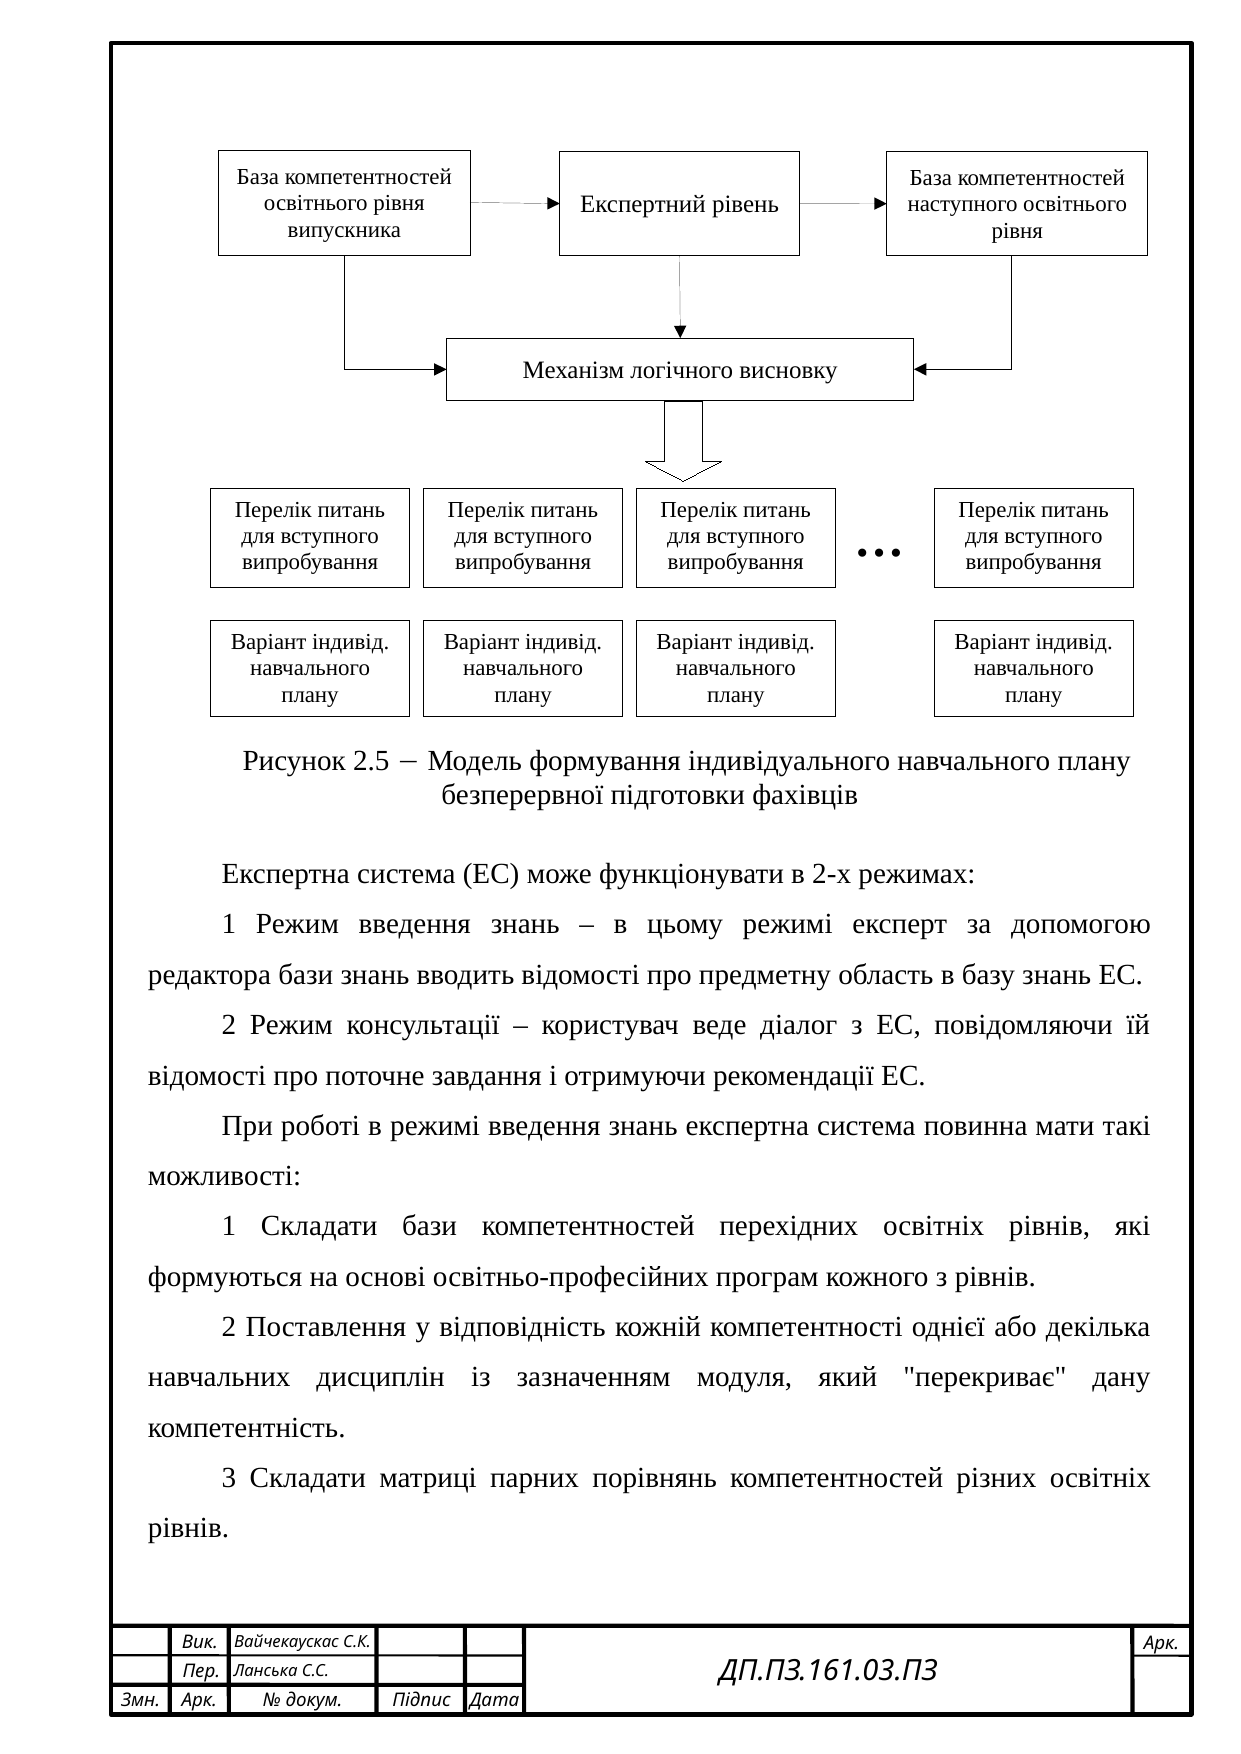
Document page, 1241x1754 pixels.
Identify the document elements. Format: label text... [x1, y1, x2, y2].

text При роботі в режимі введення знань експертна система повинна мати такі можливості: [148, 1108, 1152, 1192]
text 1 Складати бази компетентностей перехідних освітніх рівнів, які формуються на основі освітньо-професійних програм кожного з рівнів. [148, 1208, 1152, 1292]
text 1 Режим введення знань – в цьому режимі експерт за допомогою редактора бази знань вводить відомості про предметну область в базу знань ЕС. [148, 907, 1152, 991]
text Експертна система (ЕС) може функціонувати в 2-х режимах: [148, 856, 1152, 890]
text Рисунок 2.5 − Модель формування індивідуального навчального плану безперервної підготовки фахівців [148, 743, 1152, 810]
text 3 Складати матриці парних порівнянь компетентностей різних освітніх рівнів. [148, 1460, 1152, 1544]
text 2 Поставлення у відповідність кожній компетентності однієї або декілька навчальних дисциплін із зазначенням модуля, який "перекриває" дану компетентність. [148, 1309, 1152, 1443]
text 2 Режим консультації – користувач веде діалог з ЕС, повідомляючи їй відомості про поточне завдання і отримуючи рекомендації ЕС. [148, 1007, 1152, 1091]
